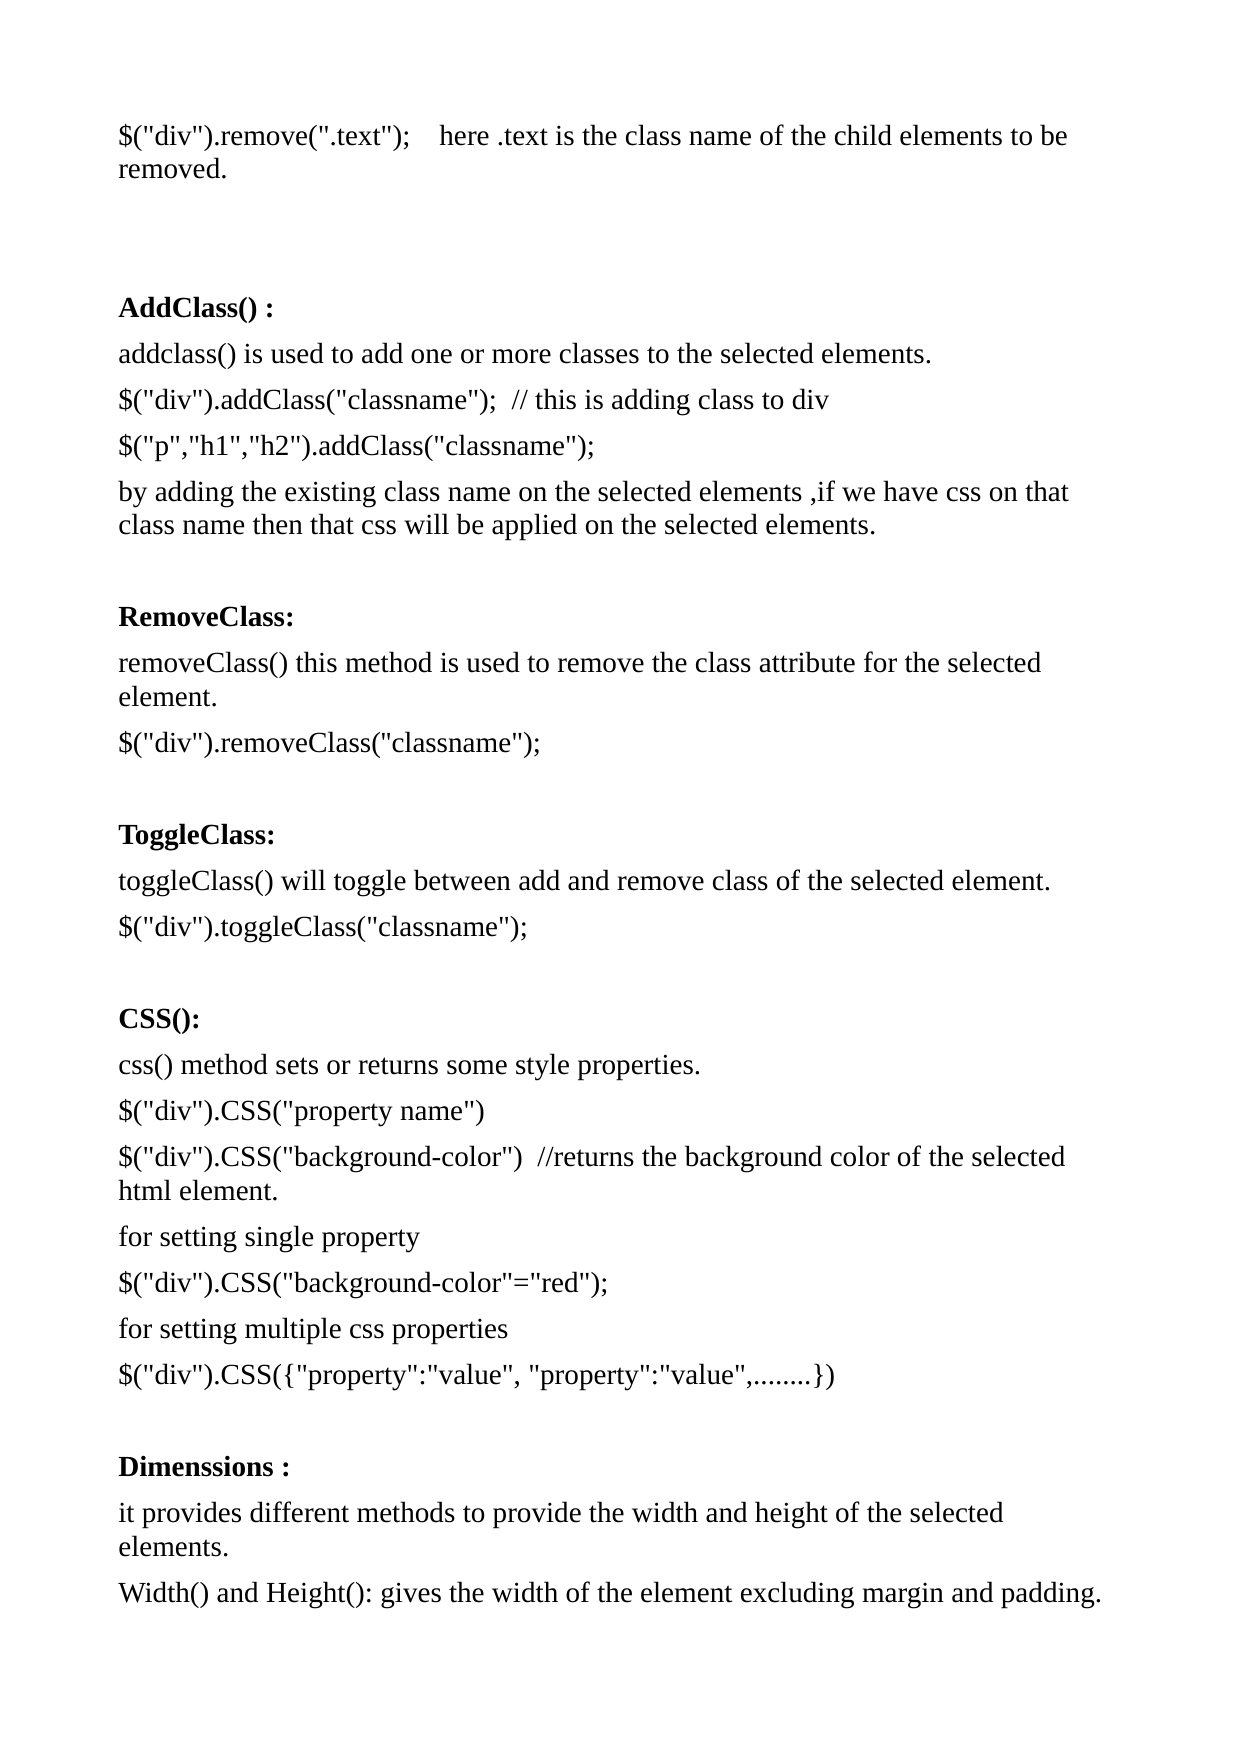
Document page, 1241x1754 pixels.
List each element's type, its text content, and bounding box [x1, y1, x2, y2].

text $("div").remove(".text"); here .text is the class name of the child elements to be removed. [118, 118, 1122, 185]
text addclass() is used to add one or more classes to the selected elements. [118, 336, 1122, 369]
text $("p","h1","h2").addClass("classname"); [118, 428, 1122, 461]
text $("div").CSS("background-color") //returns the background color of the selected html element. [118, 1139, 1122, 1207]
text RemoveClass: [118, 599, 1122, 633]
text for setting multiple css properties [118, 1311, 1122, 1345]
text Dimenssions : [118, 1449, 1122, 1483]
text removeClass() this method is used to remove the class attribute for the selected element. [118, 646, 1122, 713]
text for setting single property [118, 1219, 1122, 1253]
text $("div").CSS("property name") [118, 1093, 1122, 1127]
text css() method sets or returns some style properties. [118, 1047, 1122, 1081]
text $("div").toggleClass("classname"); [118, 909, 1122, 943]
text ToggleClass: [118, 817, 1122, 851]
text $("div").CSS("background-color"="red"); [118, 1265, 1122, 1299]
text AddClass() : [118, 290, 1122, 323]
text it provides different methods to provide the width and height of the selected elements. [118, 1495, 1122, 1562]
text $("div").addClass("classname"); // this is adding class to div [118, 382, 1122, 415]
text $("div").CSS({"property":"value", "property":"value",........}) [118, 1357, 1122, 1391]
text $("div").removeClass(''classname"); [118, 725, 1122, 759]
text Width() and Height(): gives the width of the element excluding margin and padding. [118, 1575, 1122, 1608]
text CSS(): [118, 1001, 1122, 1035]
text toggleClass() will toggle between add and remove class of the selected element. [118, 863, 1122, 897]
text by adding the existing class name on the selected elements ,if we have css on that class name then that css will be applied on the selected elements. [118, 474, 1122, 541]
